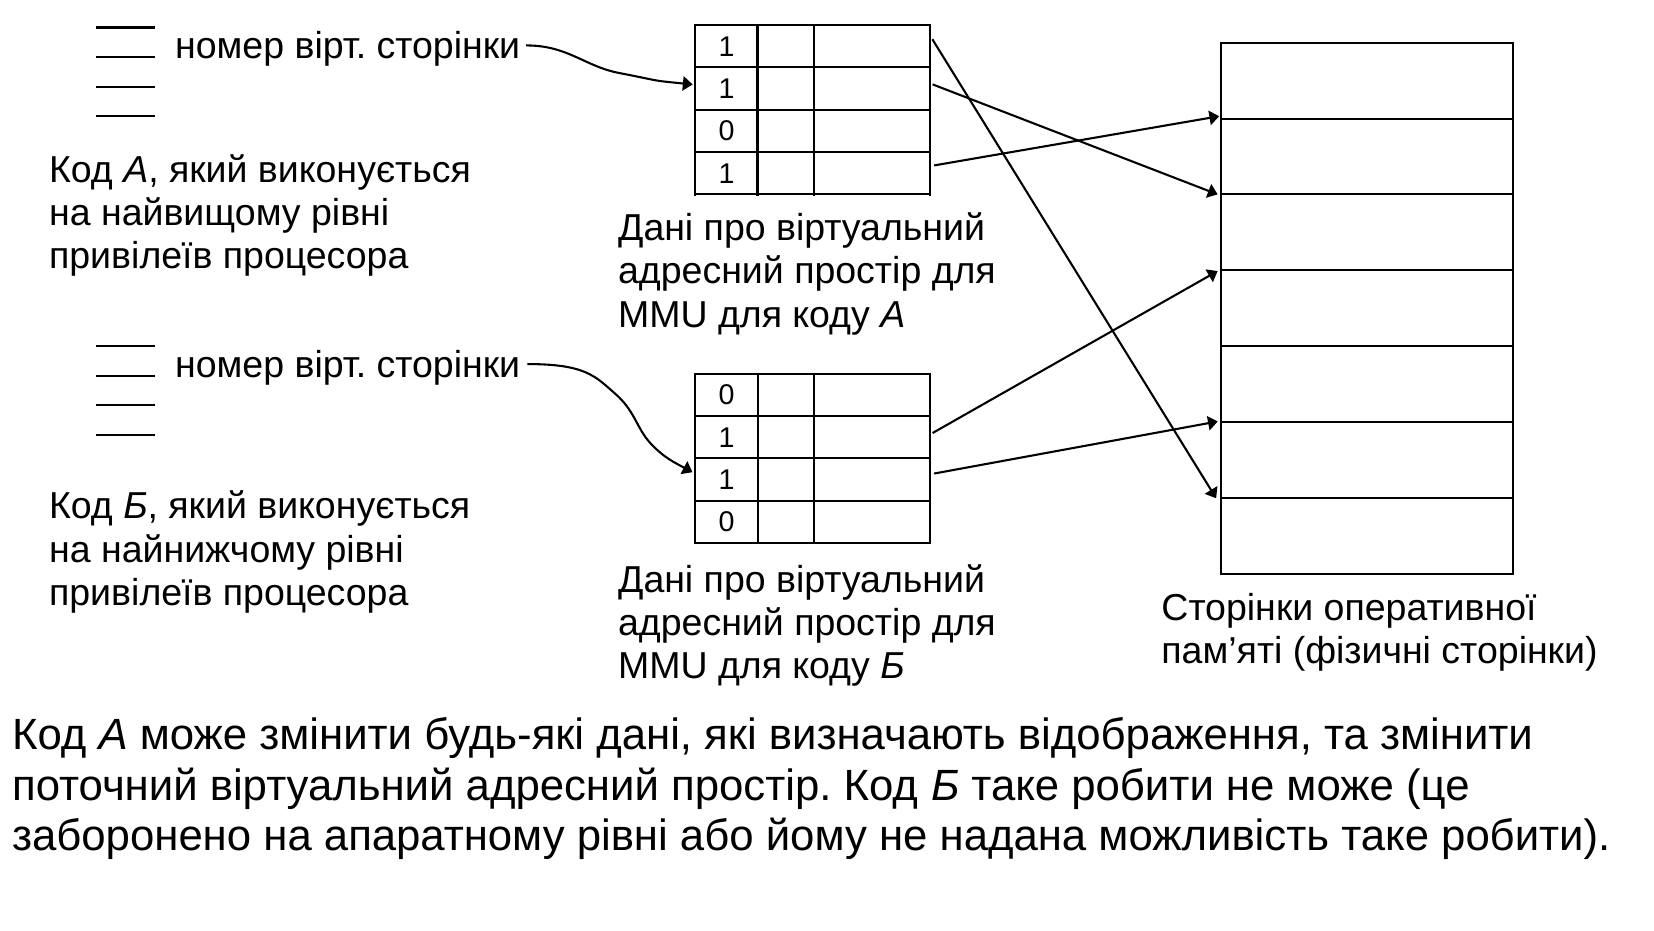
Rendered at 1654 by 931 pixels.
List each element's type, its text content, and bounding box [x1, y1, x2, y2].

table_cell Код А може змінити будь-які дані, які визначають відображення, та змінити поточний віртуальний адресний простір. Код Б таке робити не може (це заборонено на апаратному рівні або йому не надана можливість таке робити). [12, 709, 1642, 859]
table_header [12, 0, 1642, 709]
